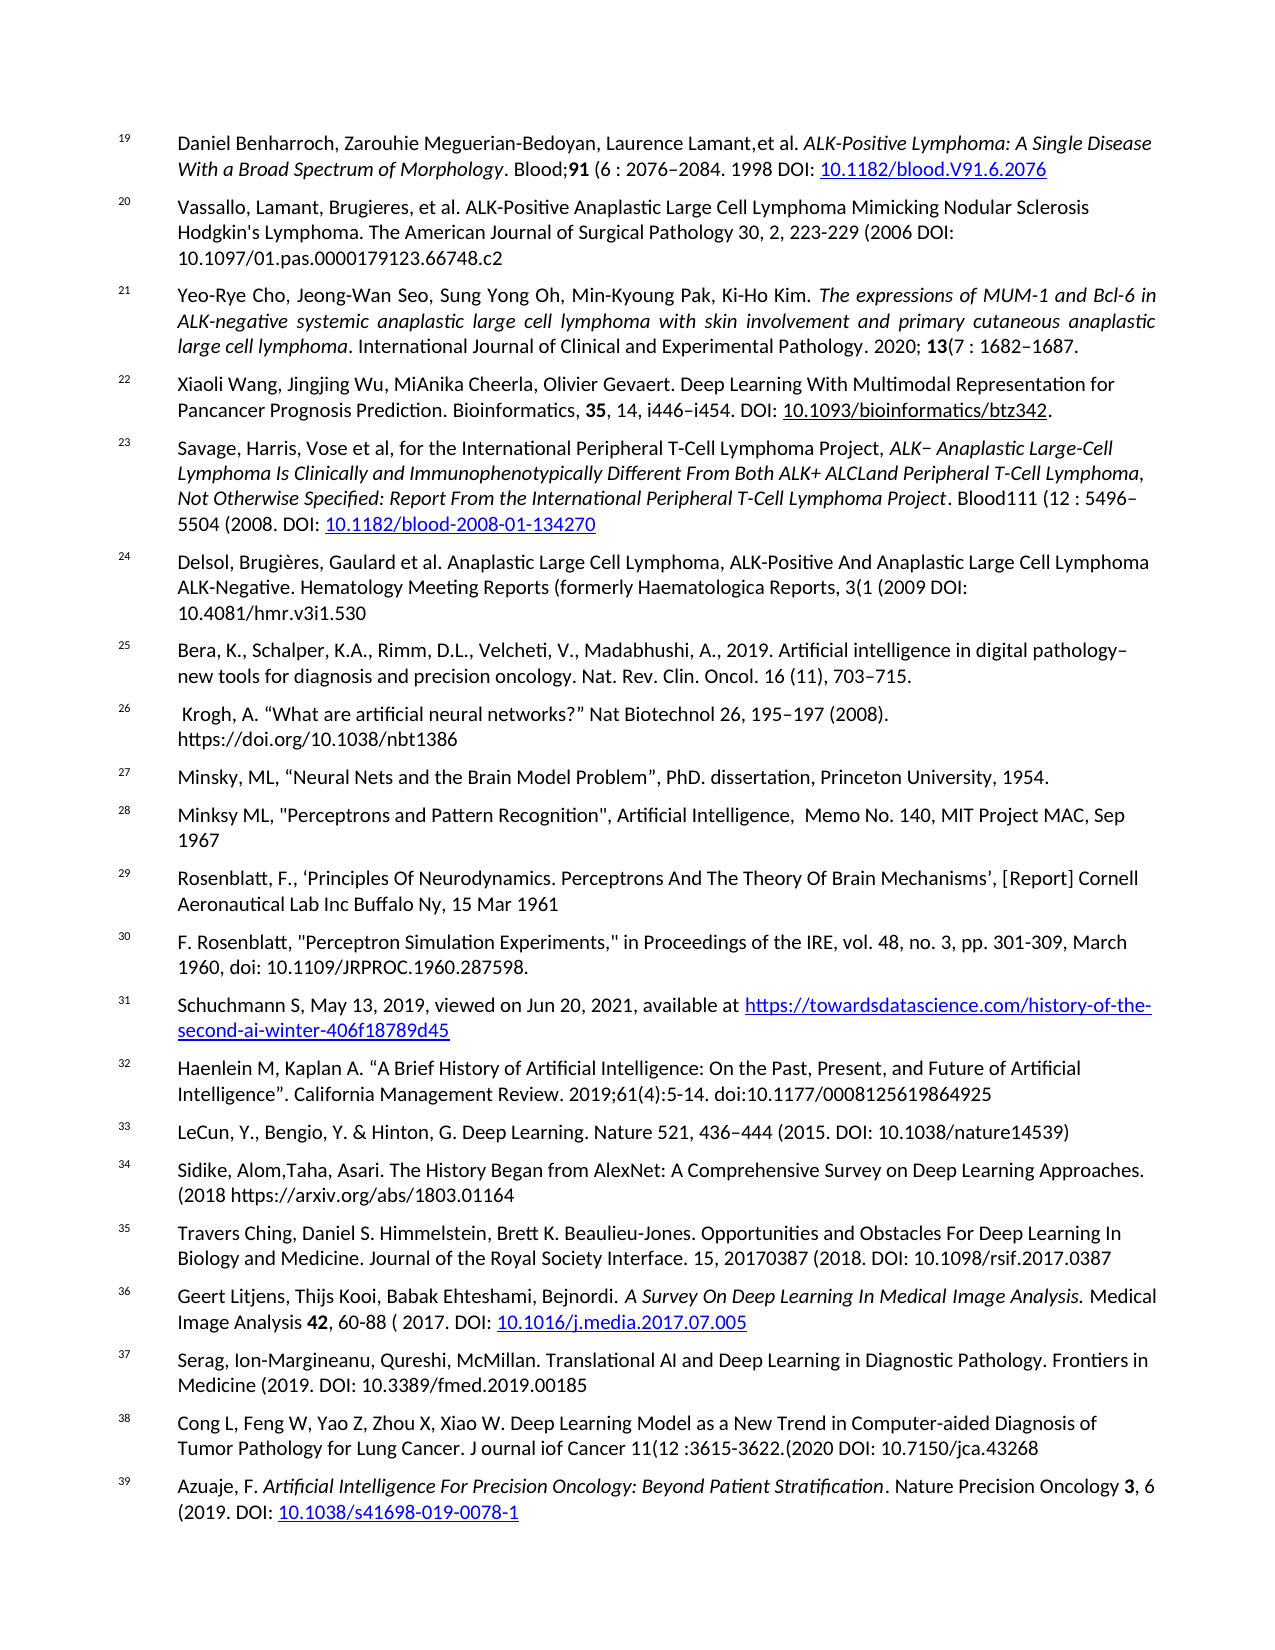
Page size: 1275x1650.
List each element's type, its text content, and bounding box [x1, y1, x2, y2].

text Yeo-Rye Cho, Jeong-Wan Seo, Sung Yong Oh, Min-Kyoung Pak, Ki-Ho Kim. The expressions of MUM-1 and Bcl-6 in ALK-negative systemic anaplastic large cell lymphoma with skin involvement and primary cutaneous anaplastic large cell lymphoma. International Journal of Clinical and Experimental Pathology. 2020; 13(7 : 1682–1687. [118, 283, 1157, 359]
text Minksy ML, "Perceptrons and Pattern Recognition", Artificial Intelligence, Memo No. 140, MIT Project MAC, Sep 1967 [118, 802, 1157, 853]
text Haenlein M, Kaplan A. “A Brief History of Artificial Intelligence: On the Past, Present, and Future of Artificial Intelligence”. California Management Review. 2019;61(4):5-14. doi:10.1177/0008125619864925 [118, 1056, 1157, 1106]
text Azuaje, F. Artificial Intelligence For Precision Oncology: Beyond Patient Stratification. Nature Precision Oncology 3, 6 (2019. DOI: 10.1038/s41698-019-0078-1 [118, 1473, 1157, 1524]
text Daniel Benharroch, Zarouhie Meguerian-Bedoyan, Laurence Lamant,et al. ALK-Positive Lymphoma: A Single Disease With a Broad Spectrum of Morphology. Blood;91 (6 : 2076–2084. 1998 DOI: 10.1182/blood.V91.6.2076 [118, 131, 1157, 181]
text Xiaoli Wang, Jingjing Wu, MiAnika Cheerla, Olivier Gevaert. Deep Learning With Multimodal Representation for Pancancer Prognosis Prediction. Bioinformatics, 35, 14, i446–i454. DOI: 10.1093/bioinformatics/btz342. [118, 371, 1157, 422]
text Krogh, A. “What are artificial neural networks?” Nat Biotechnol 26, 195–197 (2008). https://doi.org/10.1038/nbt1386 [118, 701, 1157, 752]
text Travers Ching, Daniel S. Himmelstein, Brett K. Beaulieu-Jones. Opportunities and Obstacles For Deep Learning In Biology and Medicine. Journal of the Royal Society Interface. 15, 20170387 (2018. DOI: 10.1098/rsif.2017.0387 [118, 1220, 1157, 1271]
text Bera, K., Schalper, K.A., Rimm, D.L., Velcheti, V., Madabhushi, A., 2019. Artificial intelligence in digital pathology–new tools for diagnosis and precision oncology. Nat. Rev. Clin. Oncol. 16 (11), 703–715. [118, 638, 1157, 688]
text Serag, Ion-Margineanu, Qureshi, McMillan. Translational AI and Deep Learning in Diagnostic Pathology. Frontiers in Medicine (2019. DOI: 10.3389/fmed.2019.00185 [118, 1347, 1157, 1398]
text Geert Litjens, Thijs Kooi, Babak Ehteshami, Bejnordi. A Survey On Deep Learning In Medical Image Analysis. Medical Image Analysis 42, 60-88 ( 2017. DOI: 10.1016/j.media.2017.07.005 [118, 1283, 1157, 1334]
text Delsol, Brugières, Gaulard et al. Anaplastic Large Cell Lymphoma, ALK-Positive And Anaplastic Large Cell Lymphoma ALK-Negative. Hematology Meeting Reports (formerly Haematologica Reports, 3(1 (2009 DOI: 10.4081/hmr.v3i1.530 [118, 549, 1157, 625]
text LeCun, Y., Bengio, Y. & Hinton, G. Deep Learning. Nature 521, 436–444 (2015. DOI: 10.1038/nature14539) [118, 1119, 1157, 1144]
text Sidike, Alom,Taha, Asari. The History Began from AlexNet: A Comprehensive Survey on Deep Learning Approaches. (2018 https://arxiv.org/abs/1803.01164 [118, 1157, 1157, 1208]
text Savage, Harris, Vose et al, for the International Peripheral T-Cell Lymphoma Project, ALK− Anaplastic Large-Cell Lymphoma Is Clinically and Immunophenotypically Different From Both ALK+ ALCLand Peripheral T-Cell Lymphoma, Not Otherwise Specified: Report From the International Peripheral T-Cell Lymphoma Project. Blood111 (12 : 5496–5504 (2008. DOI: 10.1182/blood-2008-01-134270 [118, 435, 1157, 536]
text Cong L, Feng W, Yao Z, Zhou X, Xiao W. Deep Learning Model as a New Trend in Computer-aided Diagnosis of Tumor Pathology for Lung Cancer. J ournal iof Cancer 11(12 :3615-3622.(2020 DOI: 10.7150/jca.43268 [118, 1410, 1157, 1461]
text Rosenblatt, F., ‘Principles Of Neurodynamics. Perceptrons And The Theory Of Brain Mechanisms’, [Report] Cornell Aeronautical Lab Inc Buffalo Ny, 15 Mar 1961 [118, 866, 1157, 916]
text Minsky, ML, “Neural Nets and the Brain Model Problem”, PhD. dissertation, Princeton University, 1954. [118, 764, 1157, 790]
text Schuchmann S, May 13, 2019, viewed on Jun 20, 2021, available at https://towardsdatascience.com/history-of-the-second-ai-winter-406f18789d45 [118, 992, 1157, 1043]
text F. Rosenblatt, "Perceptron Simulation Experiments," in Proceedings of the IRE, vol. 48, no. 3, pp. 301-309, March 1960, doi: 10.1109/JRPROC.1960.287598. [118, 929, 1157, 980]
text Vassallo, Lamant, Brugieres, et al. ALK-Positive Anaplastic Large Cell Lymphoma Mimicking Nodular Sclerosis Hodgkin's Lymphoma. The American Journal of Surgical Pathology 30, 2, 223-229 (2006 DOI: 10.1097/01.pas.0000179123.66748.c2 [118, 194, 1157, 270]
